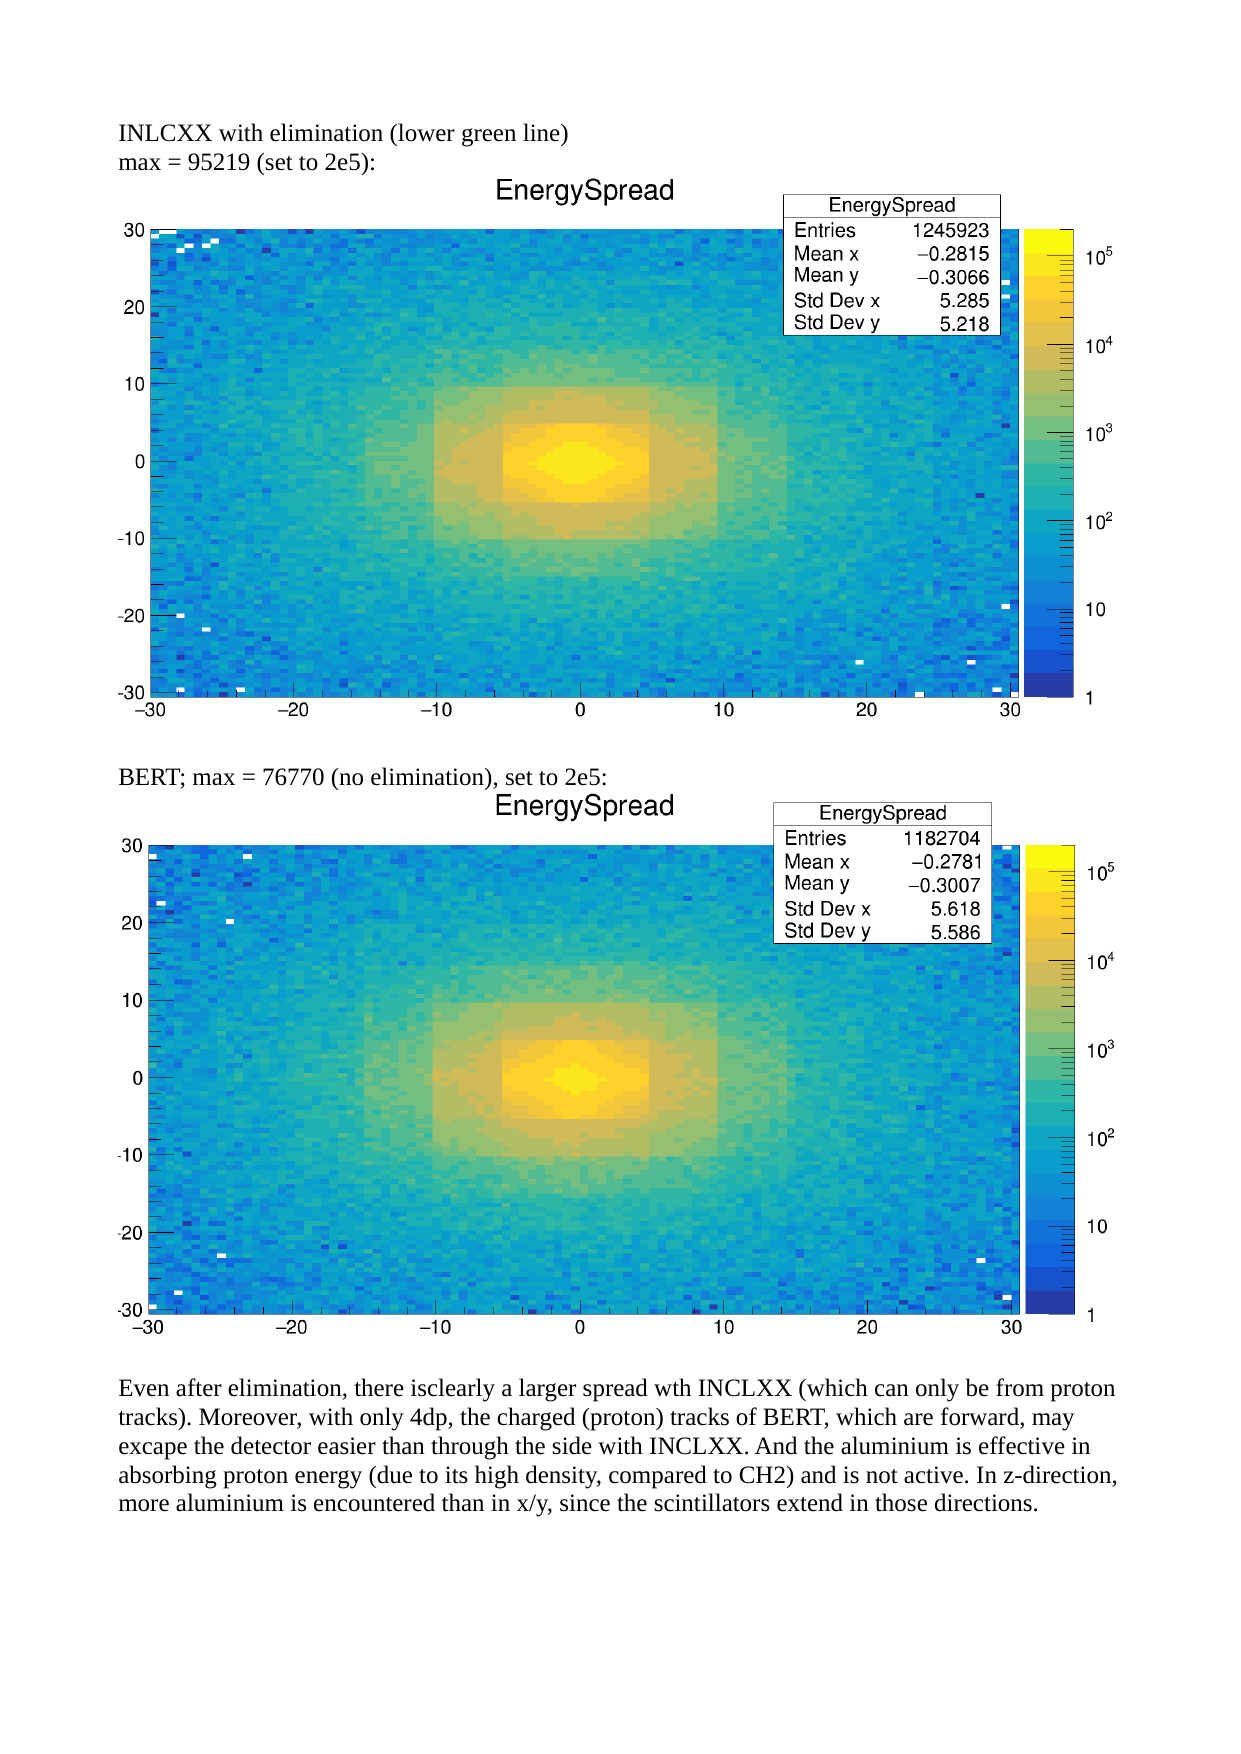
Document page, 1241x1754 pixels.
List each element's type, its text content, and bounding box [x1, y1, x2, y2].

text Even after elimination, there isclearly a larger spread wth INCLXX (which can only be from proton tracks). Moreover, with only 4dp, the charged (proton) tracks of BERT, which are forward, may excape the detector easier than through the side with INCLXX. And the aluminium is effective in absorbing proton energy (due to its high density, compared to CH2) and is not active. In z-direction, more aluminium is encountered than in x/y, since the scintillators extend in those directions. [118, 1373, 1122, 1517]
text BERT; max = 76770 (no elimination), set to 2e5: [118, 762, 1122, 791]
picture [118, 175, 1123, 734]
text INLCXX with elimination (lower green line) [118, 118, 1122, 147]
picture [118, 791, 1123, 1345]
text max = 95219 (set to 2e5): [118, 147, 1122, 175]
